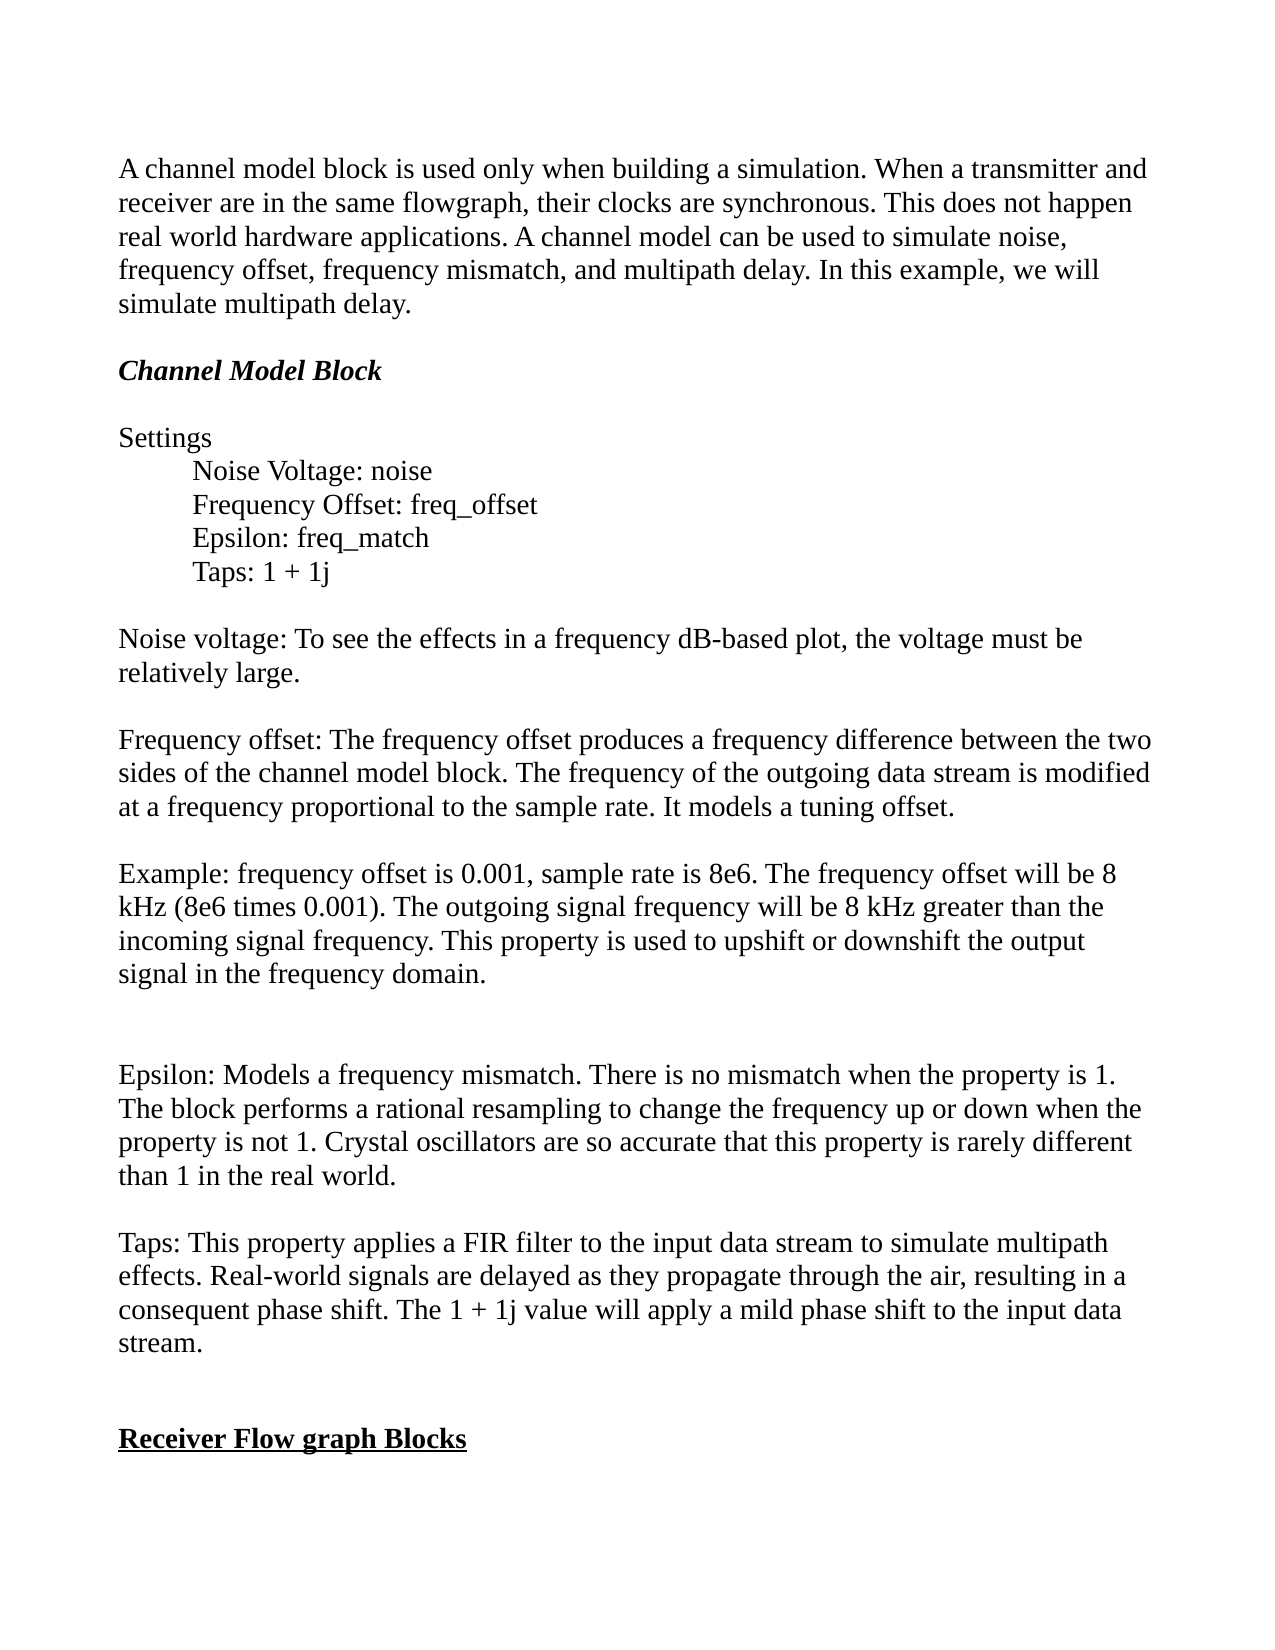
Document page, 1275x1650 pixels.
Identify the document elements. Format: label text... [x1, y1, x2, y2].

text Epsilon: Models a frequency mismatch. There is no mismatch when the property is 1. The block performs a rational resampling to change the frequency up or down when the property is not 1. Crystal oscillators are so accurate that this property is rarely different than 1 in the real world. [118, 1057, 1157, 1191]
text Frequency offset: The frequency offset produces a frequency difference between the two sides of the channel model block. The frequency of the outgoing data stream is modified at a frequency proportional to the sample rate. It models a tuning offset. [118, 722, 1157, 822]
text Settings [118, 420, 1157, 453]
text Channel Model Block [118, 353, 1157, 386]
text Epsilon: freq_match [118, 521, 1157, 554]
text Noise voltage: To see the effects in a frequency dB-based plot, the voltage must be relatively large. [118, 621, 1157, 688]
text Taps: 1 + 1j [118, 554, 1157, 588]
text Receiver Flow graph Blocks [118, 1421, 1157, 1455]
text A channel model block is used only when building a simulation. When a transmitter and receiver are in the same flowgraph, their clocks are synchronous. This does not happen real world hardware applications. A channel model can be used to simulate noise, frequency offset, frequency mismatch, and multipath delay. In this example, we will simulate multipath delay. [118, 152, 1157, 319]
text Taps: This property applies a FIR filter to the input data stream to simulate multipath effects. Real-world signals are delayed as they propagate through the air, resulting in a consequent phase shift. The 1 + 1j value will apply a mild phase shift to the input data stream. [118, 1225, 1157, 1359]
text Frequency Offset: freq_offset [118, 487, 1157, 521]
text Example: frequency offset is 0.001, sample rate is 8e6. The frequency offset will be 8 kHz (8e6 times 0.001). The outgoing signal frequency will be 8 kHz greater than the incoming signal frequency. This property is used to upshift or downshift the output signal in the frequency domain. [118, 856, 1157, 990]
text Noise Voltage: noise [118, 453, 1157, 487]
